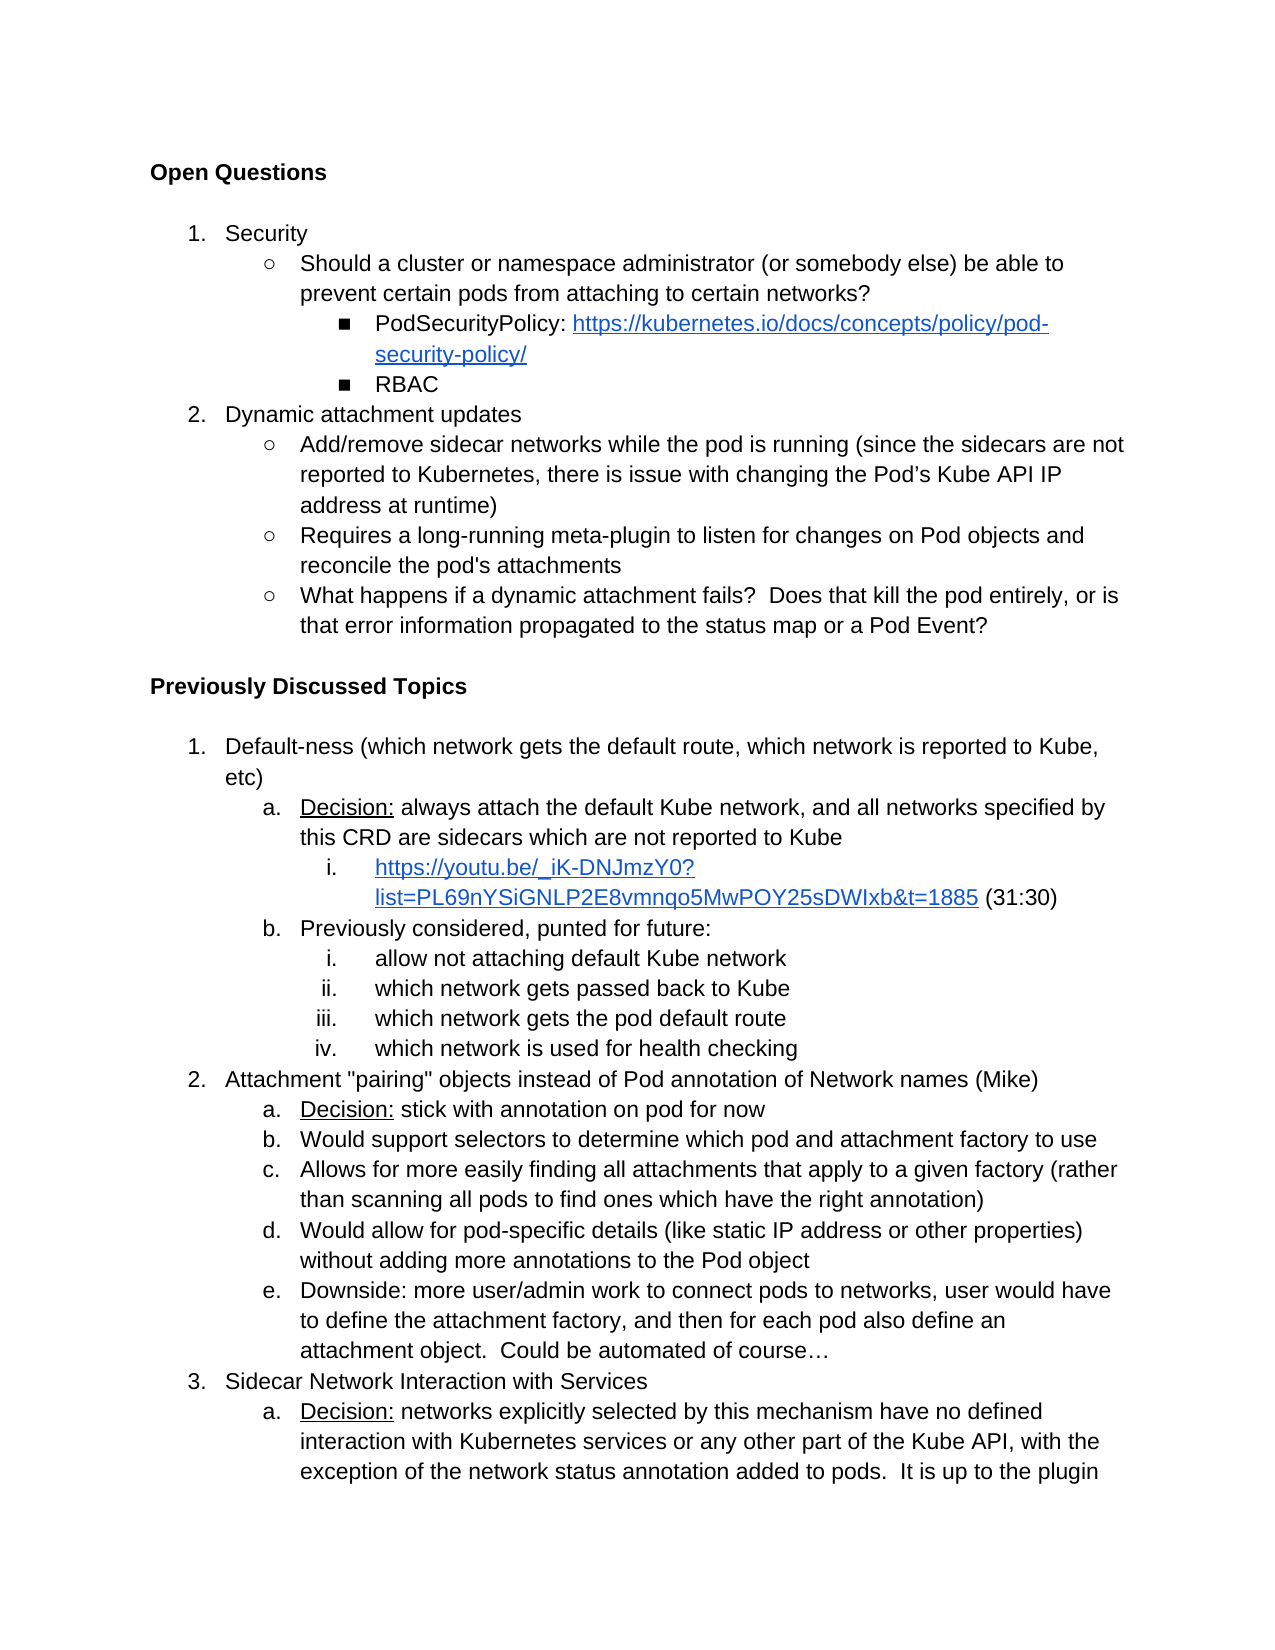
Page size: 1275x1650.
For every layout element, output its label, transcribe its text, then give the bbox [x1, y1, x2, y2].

list https://youtu.be/_iK-DNJmzY0?list=PL69nYSiGNLP2E8vmnqo5MwPOY25sDWIxb&t=1885 (31:30) [337, 854, 1125, 911]
list Dynamic attachment updates [187, 401, 1125, 427]
list Security [187, 220, 1125, 246]
list which network gets passed back to Kube [337, 975, 1125, 1001]
list RBAC [337, 371, 1125, 397]
list PodSecurityPolicy: https://kubernetes.io/docs/concepts/policy/pod-security-policy/ [337, 310, 1125, 367]
list Decision: always attach the default Kube network, and all networks specified by this CRD are sidecars which are not reported to Kube [262, 794, 1125, 850]
list Attachment "pairing" objects instead of Pod annotation of Network names (Mike) [187, 1066, 1125, 1092]
text Previously Discussed Topics [150, 673, 1125, 699]
list What happens if a dynamic attachment fails? Does that kill the pod entirely, or is that error information propagated to the status map or a Pod Event? [262, 582, 1125, 639]
list Downside: more user/admin work to connect pods to networks, user would have to define the attachment factory, and then for each pod also define an attachment object. Could be automated of course… [262, 1277, 1125, 1364]
list allow not attaching default Kube network [337, 945, 1125, 971]
list Requires a long-running meta-plugin to listen for changes on Pod objects and reconcile the pod's attachments [262, 522, 1125, 578]
list Default-ness (which network gets the default route, which network is reported to Kube, etc) [187, 733, 1125, 790]
list Allows for more easily finding all attachments that apply to a given factory (rather than scanning all pods to find ones which have the right annotation) [262, 1156, 1125, 1213]
list Should a cluster or namespace administrator (or somebody else) be able to prevent certain pods from attaching to certain networks? [262, 250, 1125, 307]
list Would allow for pod-specific details (like static IP address or other properties) without adding more annotations to the Pod object [262, 1217, 1125, 1273]
list Add/remove sidecar networks while the pod is running (since the sidecars are not reported to Kubernetes, there is issue with changing the Pod’s Kube API IP address at runtime) [262, 431, 1125, 518]
list Would support selectors to determine which pod and attachment factory to use [262, 1126, 1125, 1152]
list Sidecar Network Interaction with Services [187, 1368, 1125, 1394]
list Decision: networks explicitly selected by this mechanism have no defined interaction with Kubernetes services or any other part of the Kube API, with the exception of the network status annotation added to pods. It is up to the plugin [262, 1398, 1125, 1485]
list which network gets the pod default route [337, 1005, 1125, 1032]
text Open Questions [150, 159, 1125, 186]
list Previously considered, punted for future: [262, 914, 1125, 941]
list which network is used for health checking [337, 1035, 1125, 1062]
list Decision: stick with annotation on pod for now [262, 1096, 1125, 1122]
